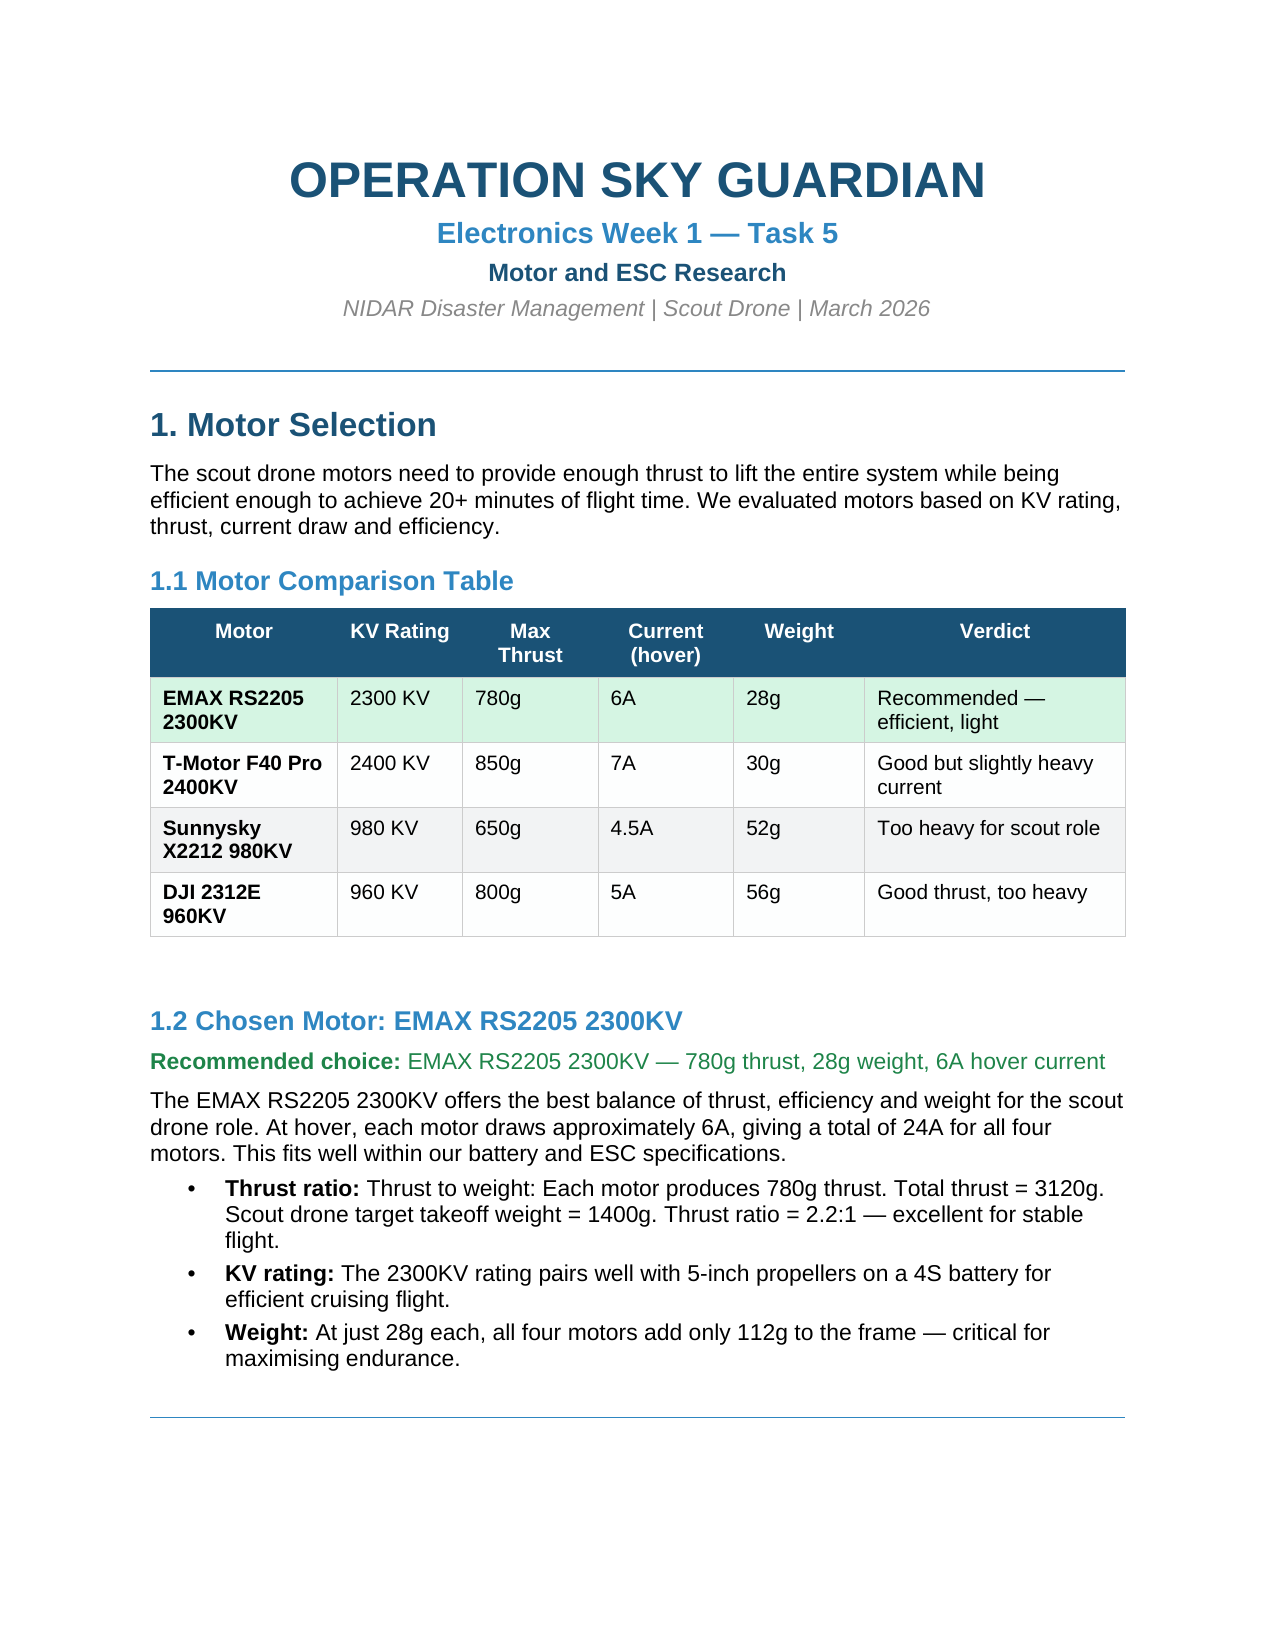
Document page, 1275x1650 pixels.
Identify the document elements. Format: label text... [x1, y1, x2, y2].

text The scout drone motors need to provide enough thrust to lift the entire system while being efficient enough to achieve 20+ minutes of flight time. We evaluated motors based on KV rating, thrust, current draw and efficiency. [150, 460, 1125, 539]
table_cell 650g [463, 808, 598, 872]
list KV rating: The 2300KV rating pairs well with 5-inch propellers on a 4S battery for efficient cruising flight. [187, 1260, 1125, 1313]
table_cell 5A [599, 873, 733, 936]
table_cell 850g [463, 743, 598, 807]
text The EMAX RS2205 2300KV offers the best balance of thrust, efficiency and weight for the scout drone role. At hover, each motor draws approximately 6A, giving a total of 24A for all four motors. This fits well within our battery and ESC specifications. [150, 1087, 1125, 1166]
table_cell 960 KV [338, 873, 462, 936]
text Recommended choice: EMAX RS2205 2300KV — 780g thrust, 28g weight, 6A hover current [150, 1048, 1125, 1075]
text Motor and ESC Research [150, 258, 1125, 286]
table_cell Good thrust, too heavy [865, 873, 1125, 936]
table_cell Recommended — efficient, light [865, 678, 1125, 742]
table_cell Good but slightly heavy current [865, 743, 1125, 807]
table_header Max Thrust [463, 609, 598, 677]
subtitle 1.1 Motor Comparison Table [150, 564, 1125, 596]
list Thrust ratio: Thrust to weight: Each motor produces 780g thrust. Total thrust = 3120g. Scout drone target takeoff weight = 1400g. Thrust ratio = 2.2:1 — excellent for stable flight. [187, 1174, 1125, 1254]
table_cell DJI 2312E 960KV [151, 873, 337, 936]
subtitle 1.2 Chosen Motor: EMAX RS2205 2300KV [150, 1004, 1125, 1036]
table_header Weight [734, 609, 864, 677]
table_cell 2400 KV [338, 743, 462, 807]
table_cell 30g [734, 743, 864, 807]
table_cell 7A [599, 743, 733, 807]
subtitle 1. Motor Selection [150, 405, 1125, 444]
table_header Motor [151, 609, 337, 677]
list Weight: At just 28g each, all four motors add only 112g to the frame — critical for maximising endurance. [187, 1319, 1125, 1372]
table_cell 780g [463, 678, 598, 742]
table_cell Too heavy for scout role [865, 808, 1125, 872]
table_cell 980 KV [338, 808, 462, 872]
table_header Current (hover) [599, 609, 733, 677]
table_cell 6A [599, 678, 733, 742]
table_cell EMAX RS2205 2300KV [151, 678, 337, 742]
text OPERATION SKY GUARDIAN [150, 150, 1125, 207]
table_cell Sunnysky X2212 980KV [151, 808, 337, 872]
table_cell 56g [734, 873, 864, 936]
table_header KV Rating [338, 609, 462, 677]
table_cell 4.5A [599, 808, 733, 872]
table_cell 52g [734, 808, 864, 872]
table_cell 28g [734, 678, 864, 742]
text Electronics Week 1 — Task 5 [150, 216, 1125, 249]
text NIDAR Disaster Management | Scout Drone | March 2026 [150, 295, 1125, 321]
table_cell 800g [463, 873, 598, 936]
table_header Verdict [865, 609, 1125, 677]
table_cell 2300 KV [338, 678, 462, 742]
table_cell T-Motor F40 Pro 2400KV [151, 743, 337, 807]
